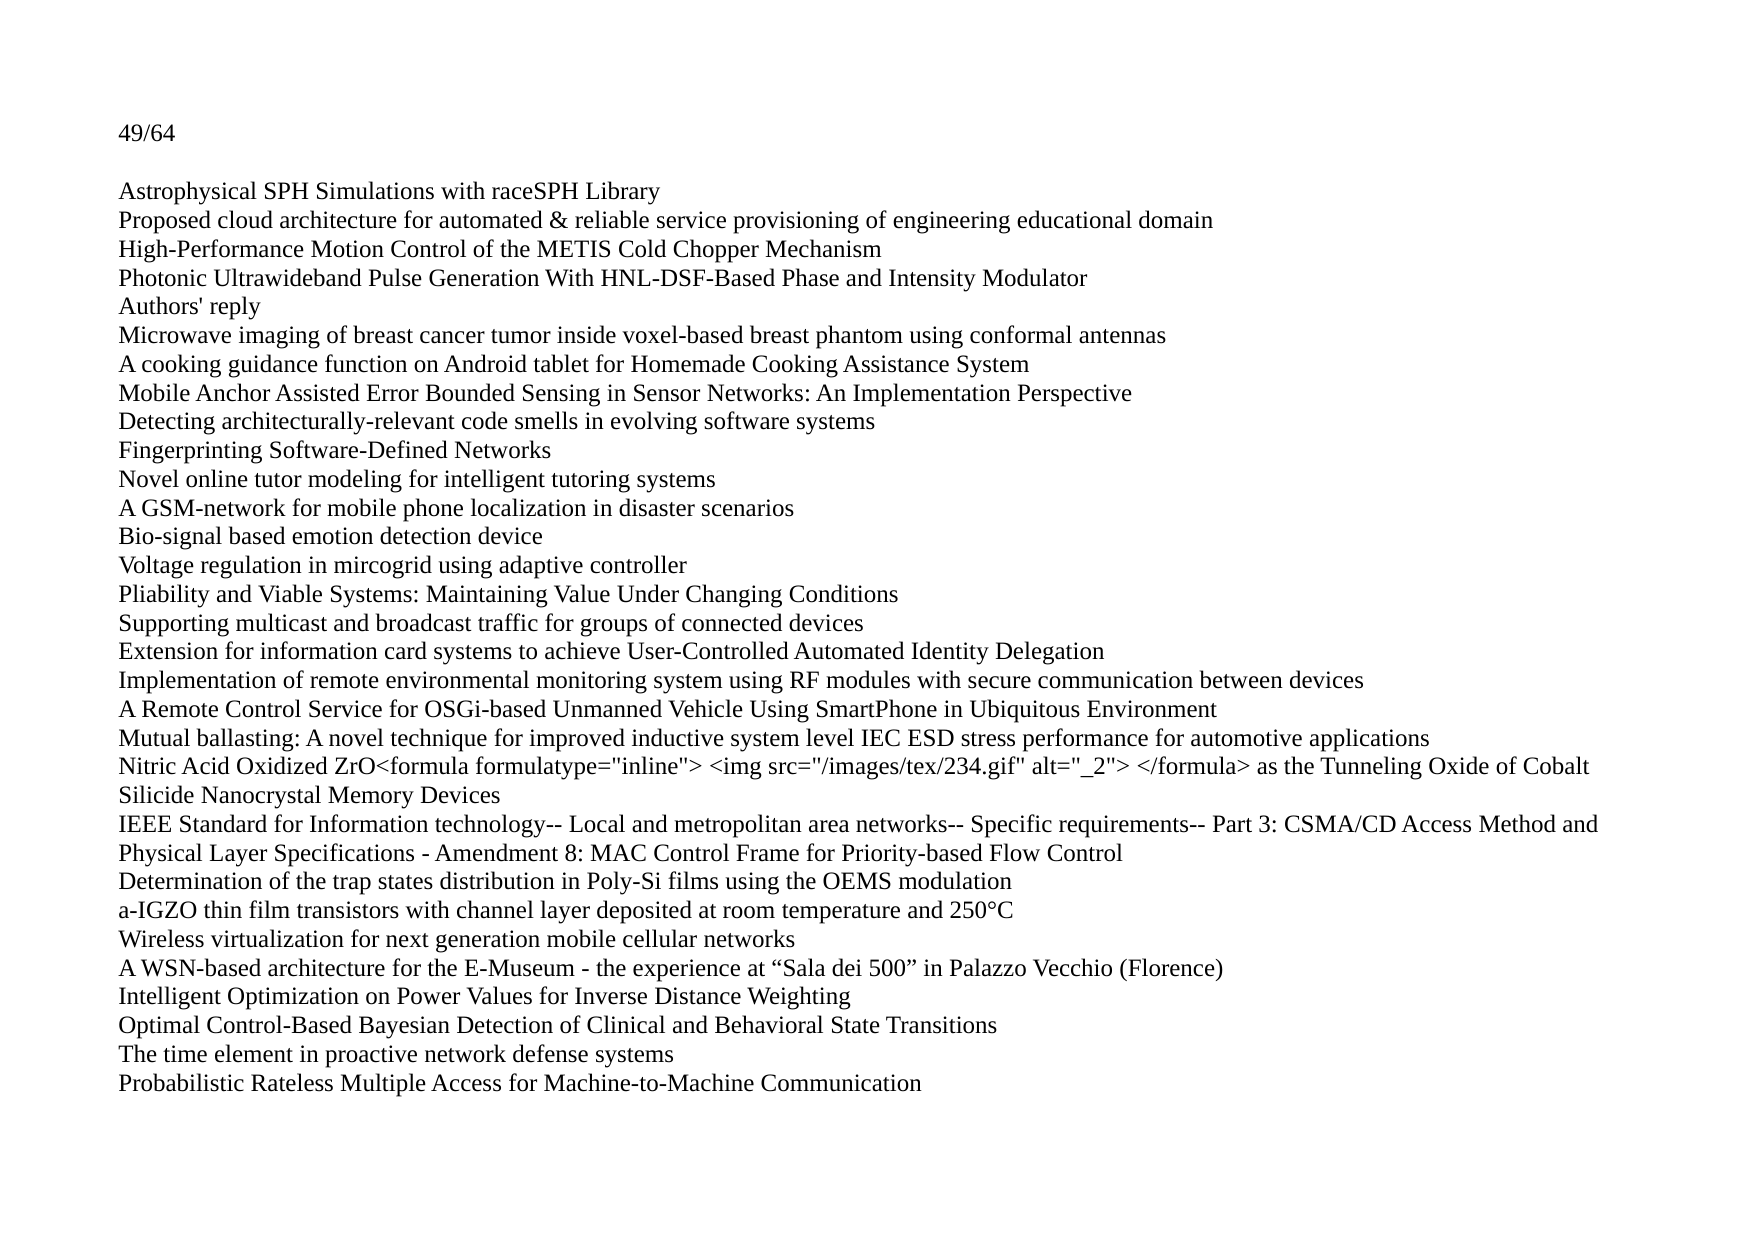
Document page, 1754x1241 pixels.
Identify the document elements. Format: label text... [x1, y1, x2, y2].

text Mutual ballasting: A novel technique for improved inductive system level IEC ESD stress performance for automotive applications [118, 723, 1636, 751]
text High-Performance Motion Control of the METIS Cold Chopper Mechanism [118, 234, 1636, 263]
text Fingerprinting Software-Defined Networks [118, 435, 1636, 464]
text Novel online tutor modeling for intelligent tutoring systems [118, 464, 1636, 493]
text Determination of the trap states distribution in Poly-Si films using the OEMS modulation [118, 866, 1636, 895]
text The time element in proactive network defense systems [118, 1039, 1636, 1068]
text Probabilistic Rateless Multiple Access for Machine-to-Machine Communication [118, 1068, 1636, 1096]
text Microwave imaging of breast cancer tumor inside voxel-based breast phantom using conformal antennas [118, 320, 1636, 349]
text Mobile Anchor Assisted Error Bounded Sensing in Sensor Networks: An Implementation Perspective [118, 378, 1636, 406]
text IEEE Standard for Information technology-- Local and metropolitan area networks-- Specific requirements-- Part 3: CSMA/CD Access Method and Physical Layer Specifications - Amendment 8: MAC Control Frame for Priority-based Flow Control [118, 809, 1636, 866]
text Supporting multicast and broadcast traffic for groups of connected devices [118, 608, 1636, 636]
text A WSN-based architecture for the E-Museum - the experience at “Sala dei 500” in Palazzo Vecchio (Florence) [118, 953, 1636, 981]
text A GSM-network for mobile phone localization in disaster scenarios [118, 493, 1636, 521]
text Intelligent Optimization on Power Values for Inverse Distance Weighting [118, 981, 1636, 1010]
text Astrophysical SPH Simulations with raceSPH Library [118, 176, 1636, 205]
text Detecting architecturally-relevant code smells in evolving software systems [118, 406, 1636, 435]
text A Remote Control Service for OSGi-based Unmanned Vehicle Using SmartPhone in Ubiquitous Environment [118, 694, 1636, 723]
text Voltage regulation in mircogrid using adaptive controller [118, 550, 1636, 579]
text Extension for information card systems to achieve User-Controlled Automated Identity Delegation [118, 636, 1636, 665]
text Authors' reply [118, 291, 1636, 320]
text A cooking guidance function on Android tablet for Homemade Cooking Assistance System [118, 349, 1636, 378]
text a-IGZO thin film transistors with channel layer deposited at room temperature and 250°C [118, 895, 1636, 924]
text Proposed cloud architecture for automated & reliable service provisioning of engineering educational domain [118, 205, 1636, 234]
text Nitric Acid Oxidized ZrO<formula formulatype="inline"> <img src="/images/tex/234.gif" alt="_2"> </formula> as the Tunneling Oxide of Cobalt Silicide Nanocrystal Memory Devices [118, 751, 1636, 809]
text Pliability and Viable Systems: Maintaining Value Under Changing Conditions [118, 579, 1636, 608]
text Bio-signal based emotion detection device [118, 521, 1636, 550]
text Wireless virtualization for next generation mobile cellular networks [118, 924, 1636, 953]
text Optimal Control-Based Bayesian Detection of Clinical and Behavioral State Transitions [118, 1010, 1636, 1039]
text Photonic Ultrawideband Pulse Generation With HNL-DSF-Based Phase and Intensity Modulator [118, 263, 1636, 291]
text Implementation of remote environmental monitoring system using RF modules with secure communication between devices [118, 665, 1636, 694]
